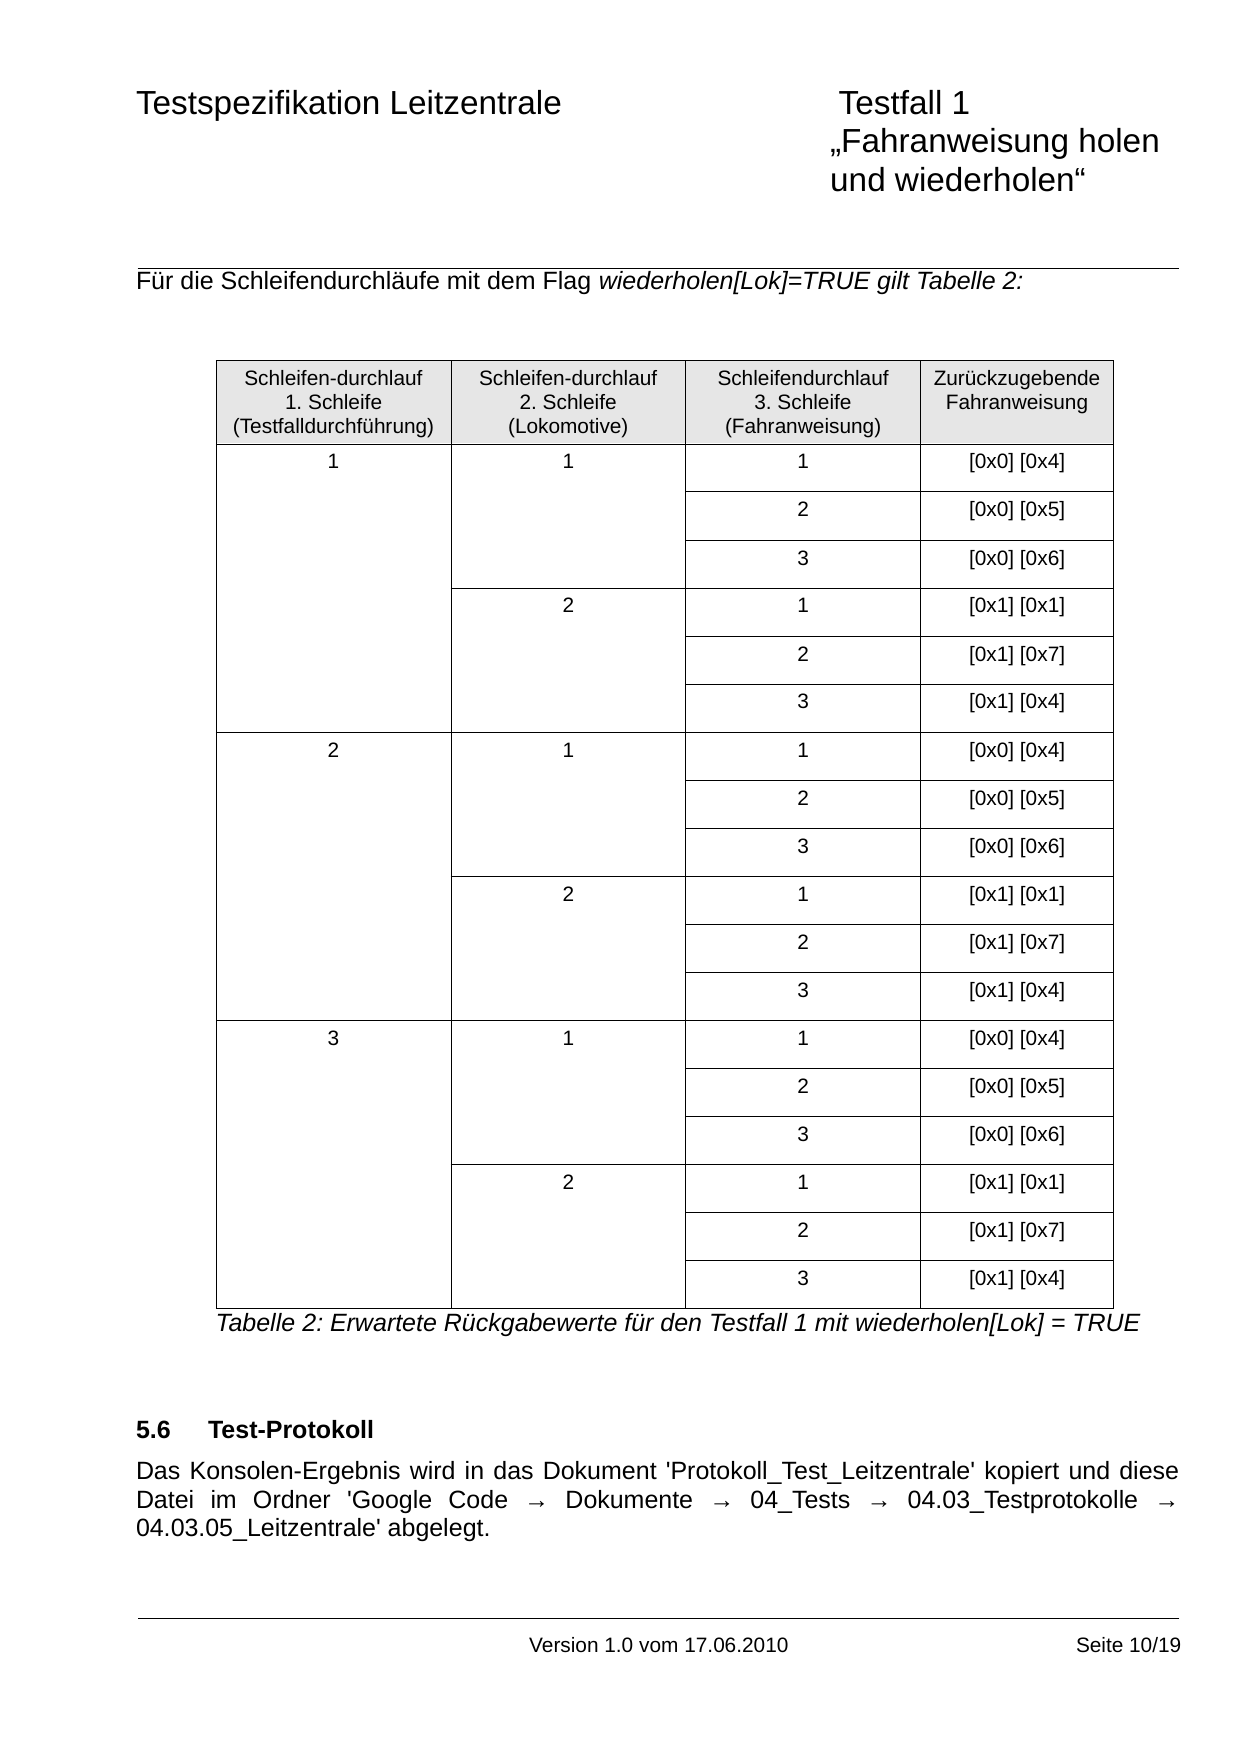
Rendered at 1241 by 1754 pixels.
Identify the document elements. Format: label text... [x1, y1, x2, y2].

table_cell [0x0] [0x5] [921, 492, 1113, 539]
table_header Schleifendurchlauf 3. Schleife (Fahranweisung) [686, 361, 920, 443]
table_cell 2 [686, 925, 920, 972]
table_cell [0x0] [0x4] [921, 445, 1113, 491]
table_cell 2 [686, 637, 920, 683]
table_cell 1 [686, 445, 920, 491]
table_cell 2 [217, 733, 451, 1020]
table_cell [0x1] [0x4] [921, 1261, 1113, 1308]
table_cell 3 [217, 1021, 451, 1308]
table_cell [0x1] [0x4] [921, 685, 1113, 732]
table_cell 2 [452, 1165, 685, 1308]
subtitle Test-Protokoll [136, 1414, 1181, 1443]
table_cell 1 [686, 1165, 920, 1212]
table_cell [0x0] [0x6] [921, 541, 1113, 587]
table_cell 1 [452, 1021, 685, 1164]
table_header Schleifen-durchlauf 1. Schleife (Testfalldurchführung) [217, 361, 451, 443]
table_cell [0x0] [0x6] [921, 829, 1113, 876]
table_cell 1 [452, 445, 685, 587]
table_cell 3 [686, 1117, 920, 1164]
table_cell 1 [686, 733, 920, 779]
table_cell 1 [452, 733, 685, 876]
table_cell [0x1] [0x7] [921, 637, 1113, 683]
table_cell [0x0] [0x4] [921, 733, 1113, 779]
table_cell 3 [686, 829, 920, 876]
table_cell 1 [686, 1021, 920, 1068]
table_cell [0x1] [0x1] [921, 877, 1113, 924]
table_cell [0x0] [0x4] [921, 1021, 1113, 1068]
table_header Zurückzugebende Fahranweisung [921, 361, 1113, 443]
table_cell 2 [686, 1069, 920, 1116]
table_cell 3 [686, 541, 920, 587]
table_header Schleifen-durchlauf 2. Schleife (Lokomotive) [452, 361, 685, 443]
table_cell 1 [686, 877, 920, 924]
table_cell [0x1] [0x1] [921, 589, 1113, 636]
text Tabelle 2: Erwartete Rückgabewerte für den Testfall 1 mit wiederholen[Lok] = TRUE [215, 1308, 1181, 1337]
table_cell 3 [686, 973, 920, 1020]
table_cell [0x0] [0x6] [921, 1117, 1113, 1164]
table_cell 3 [686, 1261, 920, 1308]
table_cell [0x1] [0x7] [921, 1213, 1113, 1260]
text Für die Schleifendurchläufe mit dem Flag wiederholen[Lok]=TRUE gilt Tabelle 2: [136, 289, 587, 294]
table_cell 2 [452, 589, 685, 732]
table_cell [0x0] [0x5] [921, 1069, 1113, 1116]
table_cell [0x1] [0x1] [921, 1165, 1113, 1212]
text Das Konsolen-Ergebnis wird in das Dokument 'Protokoll_Test_Leitzentrale' kopiert und diese Datei im Ordner 'Google Code → Dokumente → 04_Tests → 04.03_Testprotokolle → 04.03.05_Leitzentrale' abgelegt. [136, 1456, 1181, 1542]
table_cell 3 [686, 685, 920, 732]
table_cell 1 [686, 589, 920, 636]
table_cell 2 [686, 1213, 920, 1260]
table_cell [0x1] [0x4] [921, 973, 1113, 1020]
table_cell [0x1] [0x7] [921, 925, 1113, 972]
table_cell 2 [452, 877, 685, 1020]
table_cell 2 [686, 492, 920, 539]
table_cell 1 [217, 445, 451, 732]
table_cell 2 [686, 781, 920, 828]
table_cell [0x0] [0x5] [921, 781, 1113, 828]
